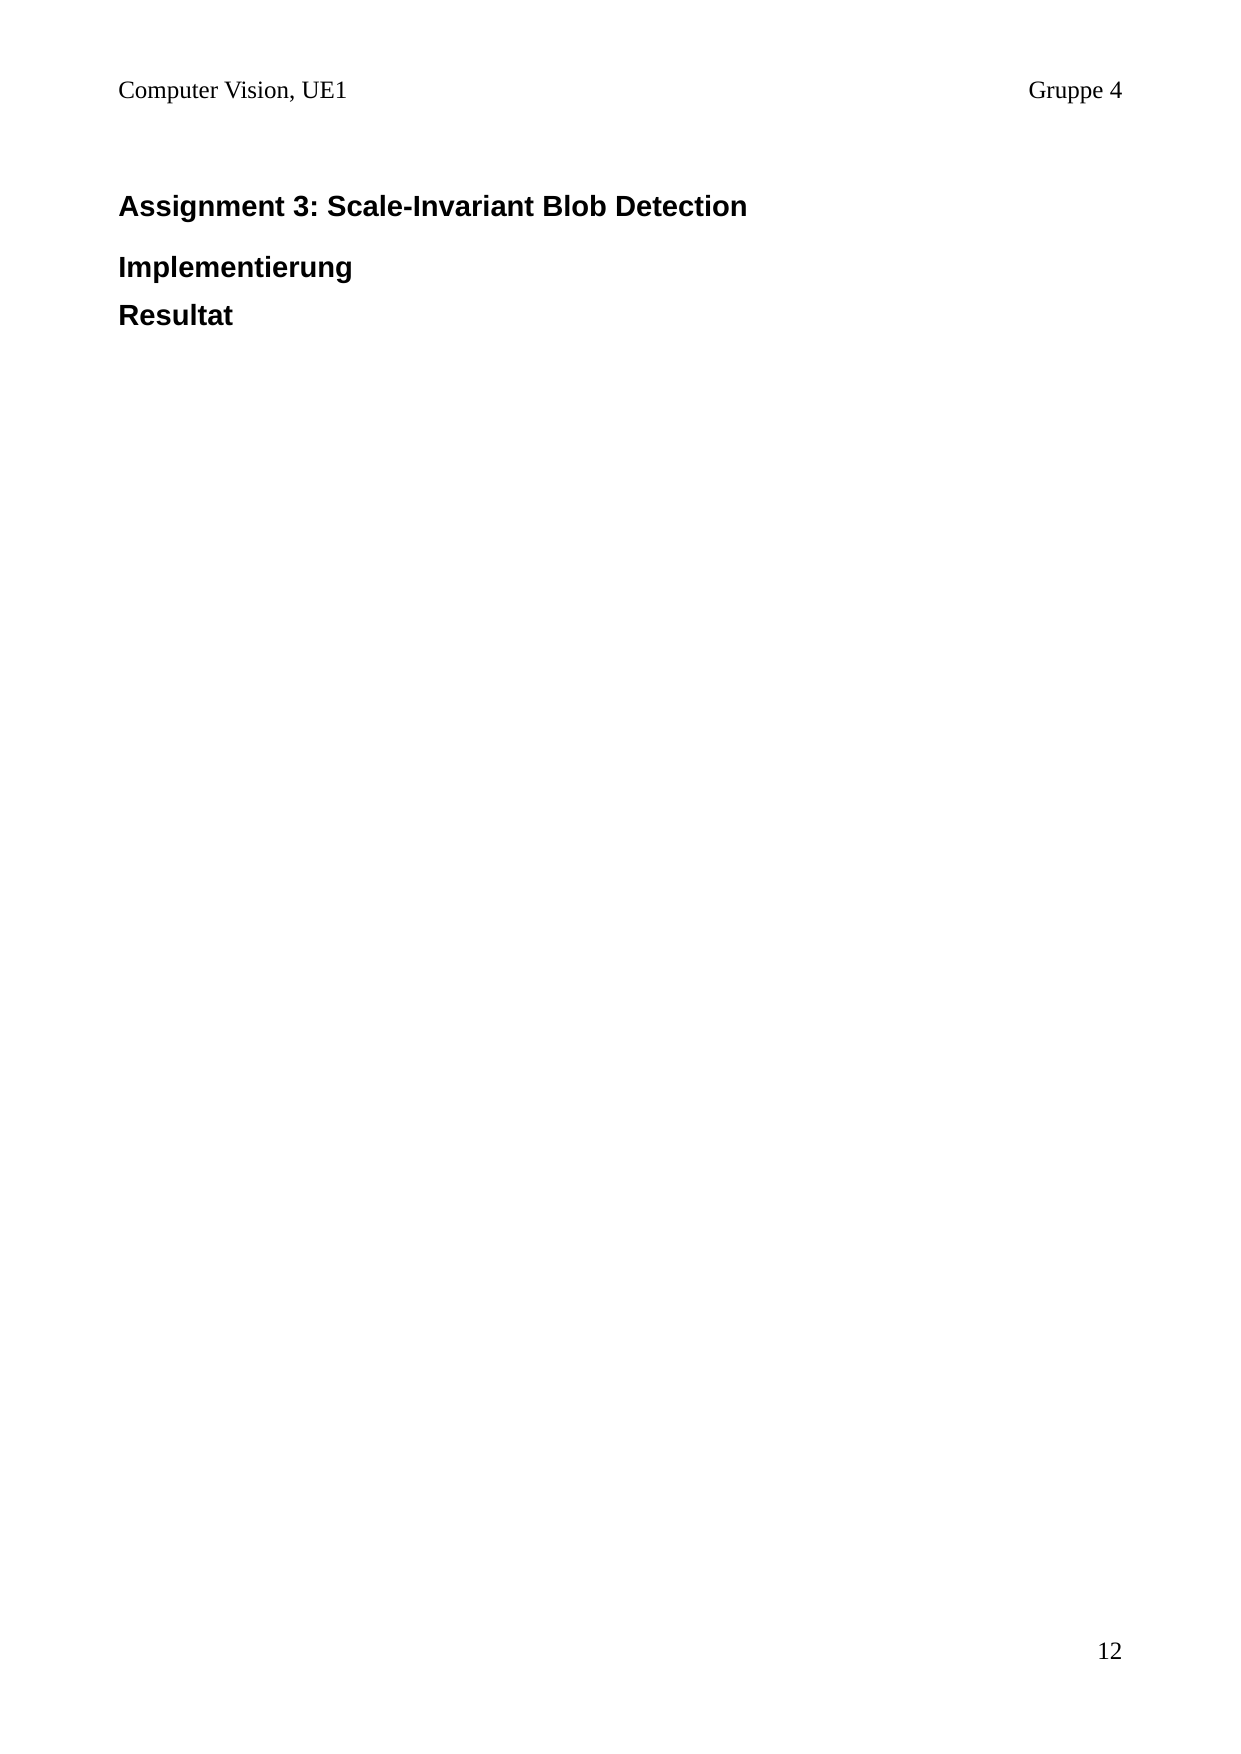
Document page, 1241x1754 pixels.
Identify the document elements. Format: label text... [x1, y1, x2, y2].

subtitle Implementierung [118, 250, 1122, 283]
subtitle Assignment 3: Scale-Invariant Blob Detection [118, 189, 1122, 223]
subtitle Resultat [118, 298, 1122, 331]
